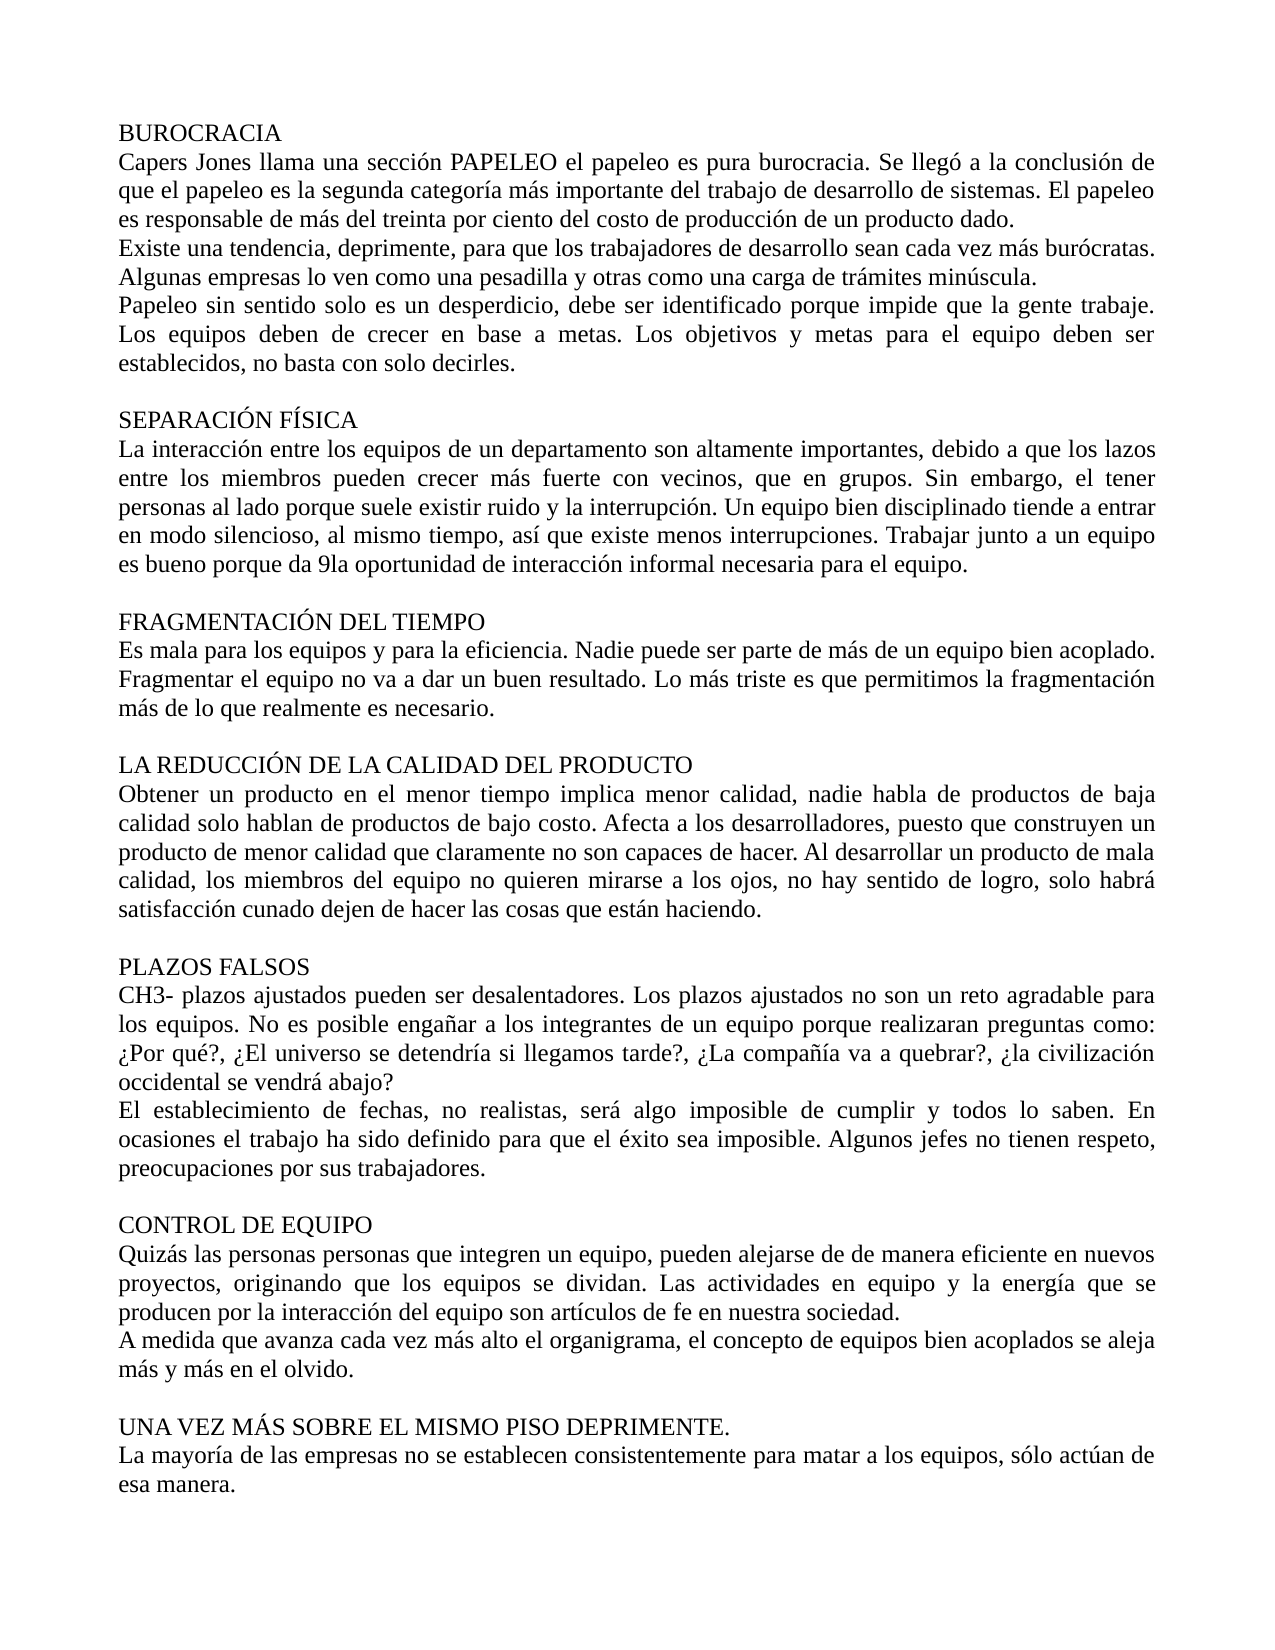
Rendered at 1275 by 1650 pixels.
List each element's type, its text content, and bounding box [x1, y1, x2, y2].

text BUROCRACIA [118, 118, 1157, 147]
text Capers Jones llama una sección PAPELEO el papeleo es pura burocracia. Se llegó a la conclusión de que el papeleo es la segunda categoría más importante del trabajo de desarrollo de sistemas. El papeleo es responsable de más del treinta por ciento del costo de producción de un producto dado. [118, 147, 1157, 233]
text El establecimiento de fechas, no realistas, será algo imposible de cumplir y todos lo saben. En ocasiones el trabajo ha sido definido para que el éxito sea imposible. Algunos jefes no tienen respeto, preocupaciones por sus trabajadores. [118, 1096, 1157, 1182]
text La interacción entre los equipos de un departamento son altamente importantes, debido a que los lazos entre los miembros pueden crecer más fuerte con vecinos, que en grupos. Sin embargo, el tener personas al lado porque suele existir ruido y la interrupción. Un equipo bien disciplinado tiende a entrar en modo silencioso, al mismo tiempo, así que existe menos interrupciones. Trabajar junto a un equipo es bueno porque da 9la oportunidad de interacción informal necesaria para el equipo. [118, 434, 1157, 578]
text CH3- plazos ajustados pueden ser desalentadores. Los plazos ajustados no son un reto agradable para los equipos. No es posible engañar a los integrantes de un equipo porque realizaran preguntas como: ¿Por qué?, ¿El universo se detendría si llegamos tarde?, ¿La compañía va a quebrar?, ¿la civilización occidental se vendrá abajo? [118, 981, 1157, 1096]
text Es mala para los equipos y para la eficiencia. Nadie puede ser parte de más de un equipo bien acoplado. Fragmentar el equipo no va a dar un buen resultado. Lo más triste es que permitimos la fragmentación más de lo que realmente es necesario. [118, 636, 1157, 722]
text UNA VEZ MÁS SOBRE EL MISMO PISO DEPRIMENTE. [118, 1412, 1157, 1441]
text Obtener un producto en el menor tiempo implica menor calidad, nadie habla de productos de baja calidad solo hablan de productos de bajo costo. Afecta a los desarrolladores, puesto que construyen un producto de menor calidad que claramente no son capaces de hacer. Al desarrollar un producto de mala calidad, los miembros del equipo no quieren mirarse a los ojos, no hay sentido de logro, solo habrá satisfacción cunado dejen de hacer las cosas que están haciendo. [118, 779, 1157, 923]
text Papeleo sin sentido solo es un desperdicio, debe ser identificado porque impide que la gente trabaje. Los equipos deben de crecer en base a metas. Los objetivos y metas para el equipo deben ser establecidos, no basta con solo decirles. [118, 291, 1157, 377]
text A medida que avanza cada vez más alto el organigrama, el concepto de equipos bien acoplados se aleja más y más en el olvido. [118, 1326, 1157, 1383]
text Existe una tendencia, deprimente, para que los trabajadores de desarrollo sean cada vez más burócratas. Algunas empresas lo ven como una pesadilla y otras como una carga de trámites minúscula. [118, 233, 1157, 291]
text Quizás las personas personas que integren un equipo, pueden alejarse de de manera eficiente en nuevos proyectos, originando que los equipos se dividan. Las actividades en equipo y la energía que se producen por la interacción del equipo son artículos de fe en nuestra sociedad. [118, 1239, 1157, 1326]
text CONTROL DE EQUIPO [118, 1211, 1157, 1239]
text SEPARACIÓN FÍSICA [118, 406, 1157, 434]
text FRAGMENTACIÓN DEL TIEMPO [118, 607, 1157, 636]
text PLAZOS FALSOS [118, 952, 1157, 981]
text La mayoría de las empresas no se establecen consistentemente para matar a los equipos, sólo actúan de esa manera. [118, 1441, 1157, 1498]
text LA REDUCCIÓN DE LA CALIDAD DEL PRODUCTO [118, 751, 1157, 779]
